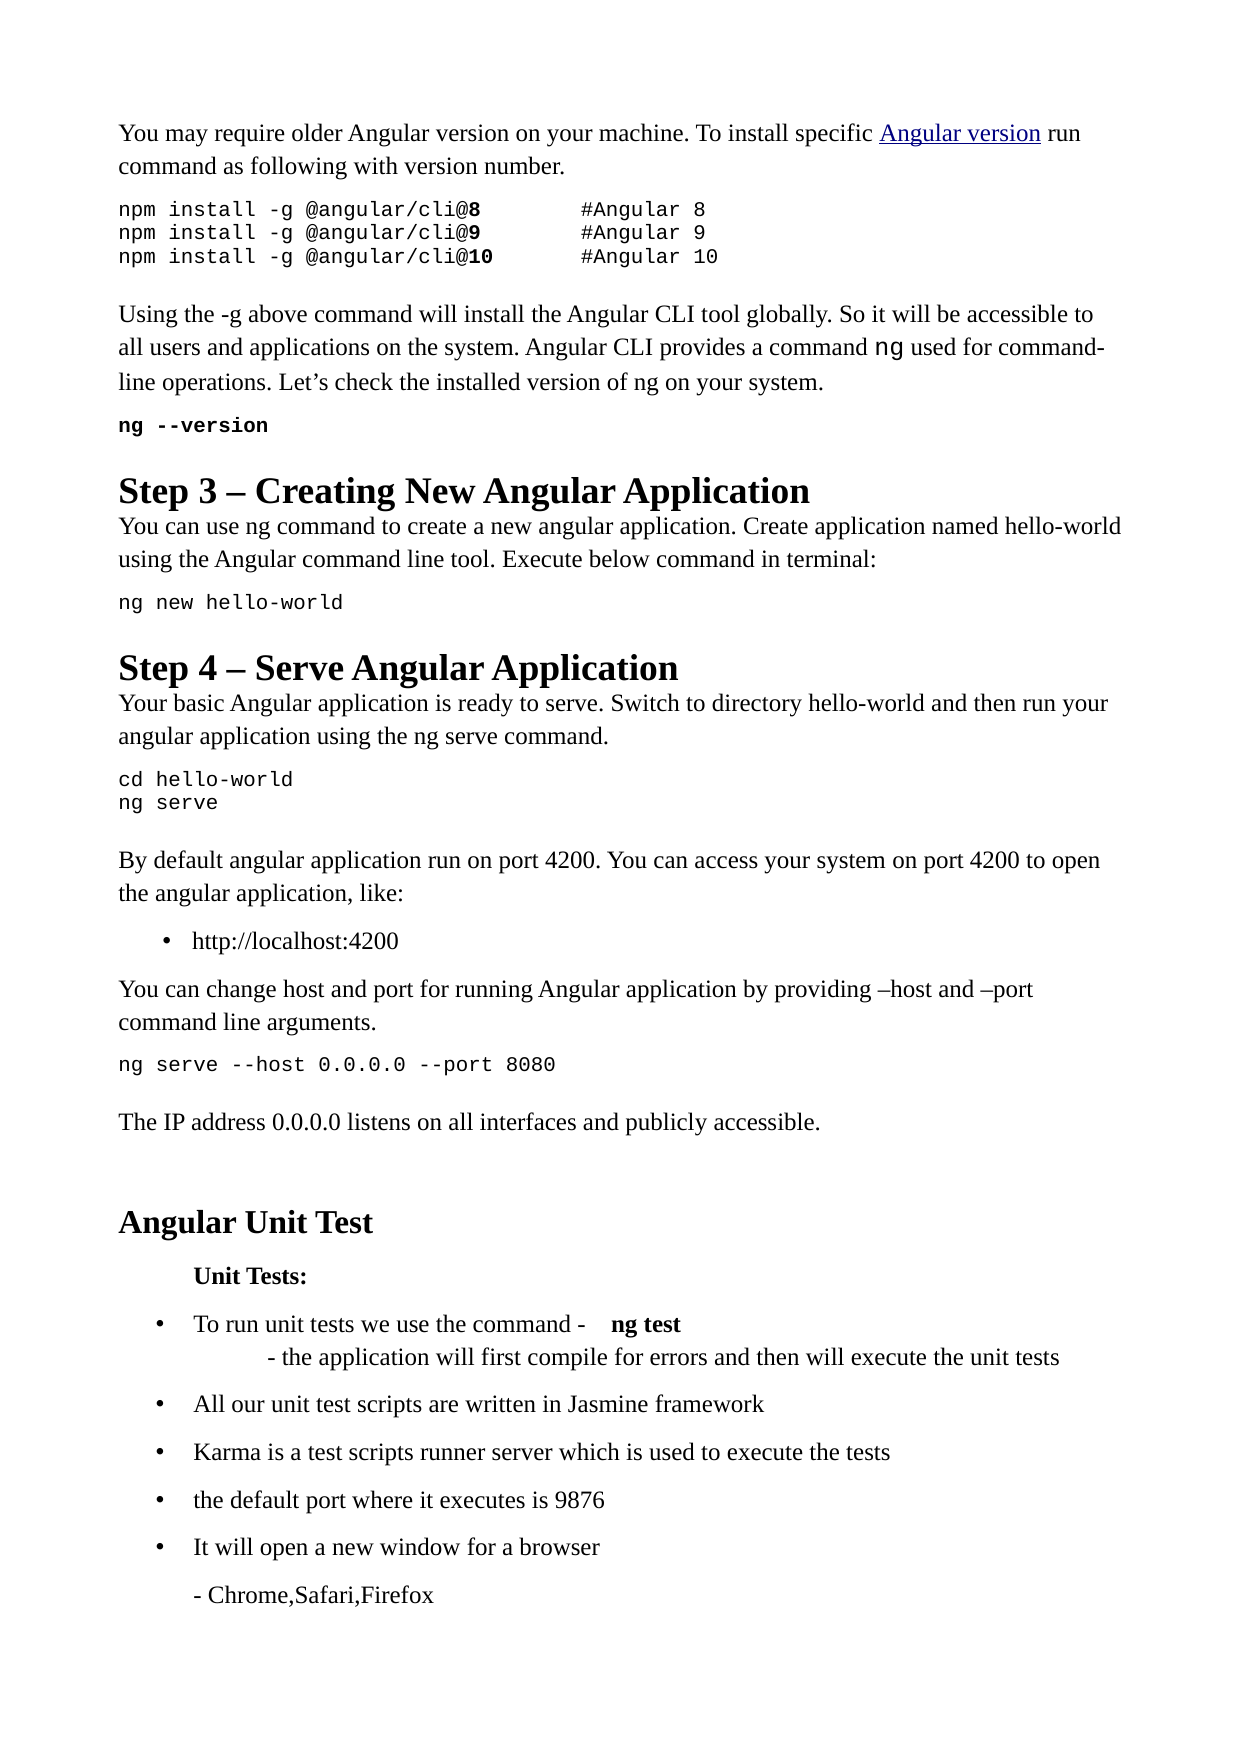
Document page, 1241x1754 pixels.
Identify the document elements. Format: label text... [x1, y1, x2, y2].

text ng --version [118, 415, 1122, 438]
list Unit Tests: [156, 1261, 1122, 1290]
text ng new hello-world [118, 592, 1122, 615]
text npm install -g @angular/cli@9 #Angular 9 [118, 222, 1122, 246]
text Angular Unit Test [118, 1203, 1122, 1241]
text You can use ng command to create a new angular application. Create application named hello-world using the Angular command line tool. Execute below command in terminal: [118, 511, 1122, 573]
list It will open a new window for a browser [156, 1532, 1122, 1561]
text cd hello-world [118, 769, 1122, 792]
text ng serve --host 0.0.0.0 --port 8080 [118, 1054, 1122, 1078]
text By default angular application run on port 4200. You can access your system on port 4200 to open the angular application, like: [118, 845, 1122, 907]
list http://localhost:4200 [162, 926, 1122, 955]
text You may require older Angular version on your machine. To install specific Angular version run command as following with version number. [118, 118, 1122, 180]
subtitle Step 3 – Creating New Angular Application [118, 468, 1122, 511]
subtitle Step 4 – Serve Angular Application [118, 645, 1122, 688]
list All our unit test scripts are written in Jasmine framework [156, 1389, 1122, 1418]
text ng serve [118, 792, 1122, 816]
list Karma is a test scripts runner server which is used to execute the tests [156, 1437, 1122, 1466]
text You can change host and port for running Angular application by providing –host and –port command line arguments. [118, 974, 1122, 1035]
text npm install -g @angular/cli@10 #Angular 10 [118, 246, 1122, 270]
text Using the -g above command will install the Angular CLI tool globally. So it will be accessible to all users and applications on the system. Angular CLI provides a command ng used for command-line operations. Let’s check the installed version of ng on your system. [118, 299, 1122, 396]
text The IP address 0.0.0.0 listens on all interfaces and publicly accessible. [118, 1107, 1122, 1136]
text npm install -g @angular/cli@8 #Angular 8 [118, 199, 1122, 222]
list - Chrome,Safari,Firefox [156, 1580, 1122, 1609]
list the default port where it executes is 9876 [156, 1485, 1122, 1513]
list To run unit tests we use the command - ng test - the application will first compile for errors and then will execute the unit tests [156, 1309, 1122, 1371]
text Your basic Angular application is ready to serve. Switch to directory hello-world and then run your angular application using the ng serve command. [118, 688, 1122, 750]
